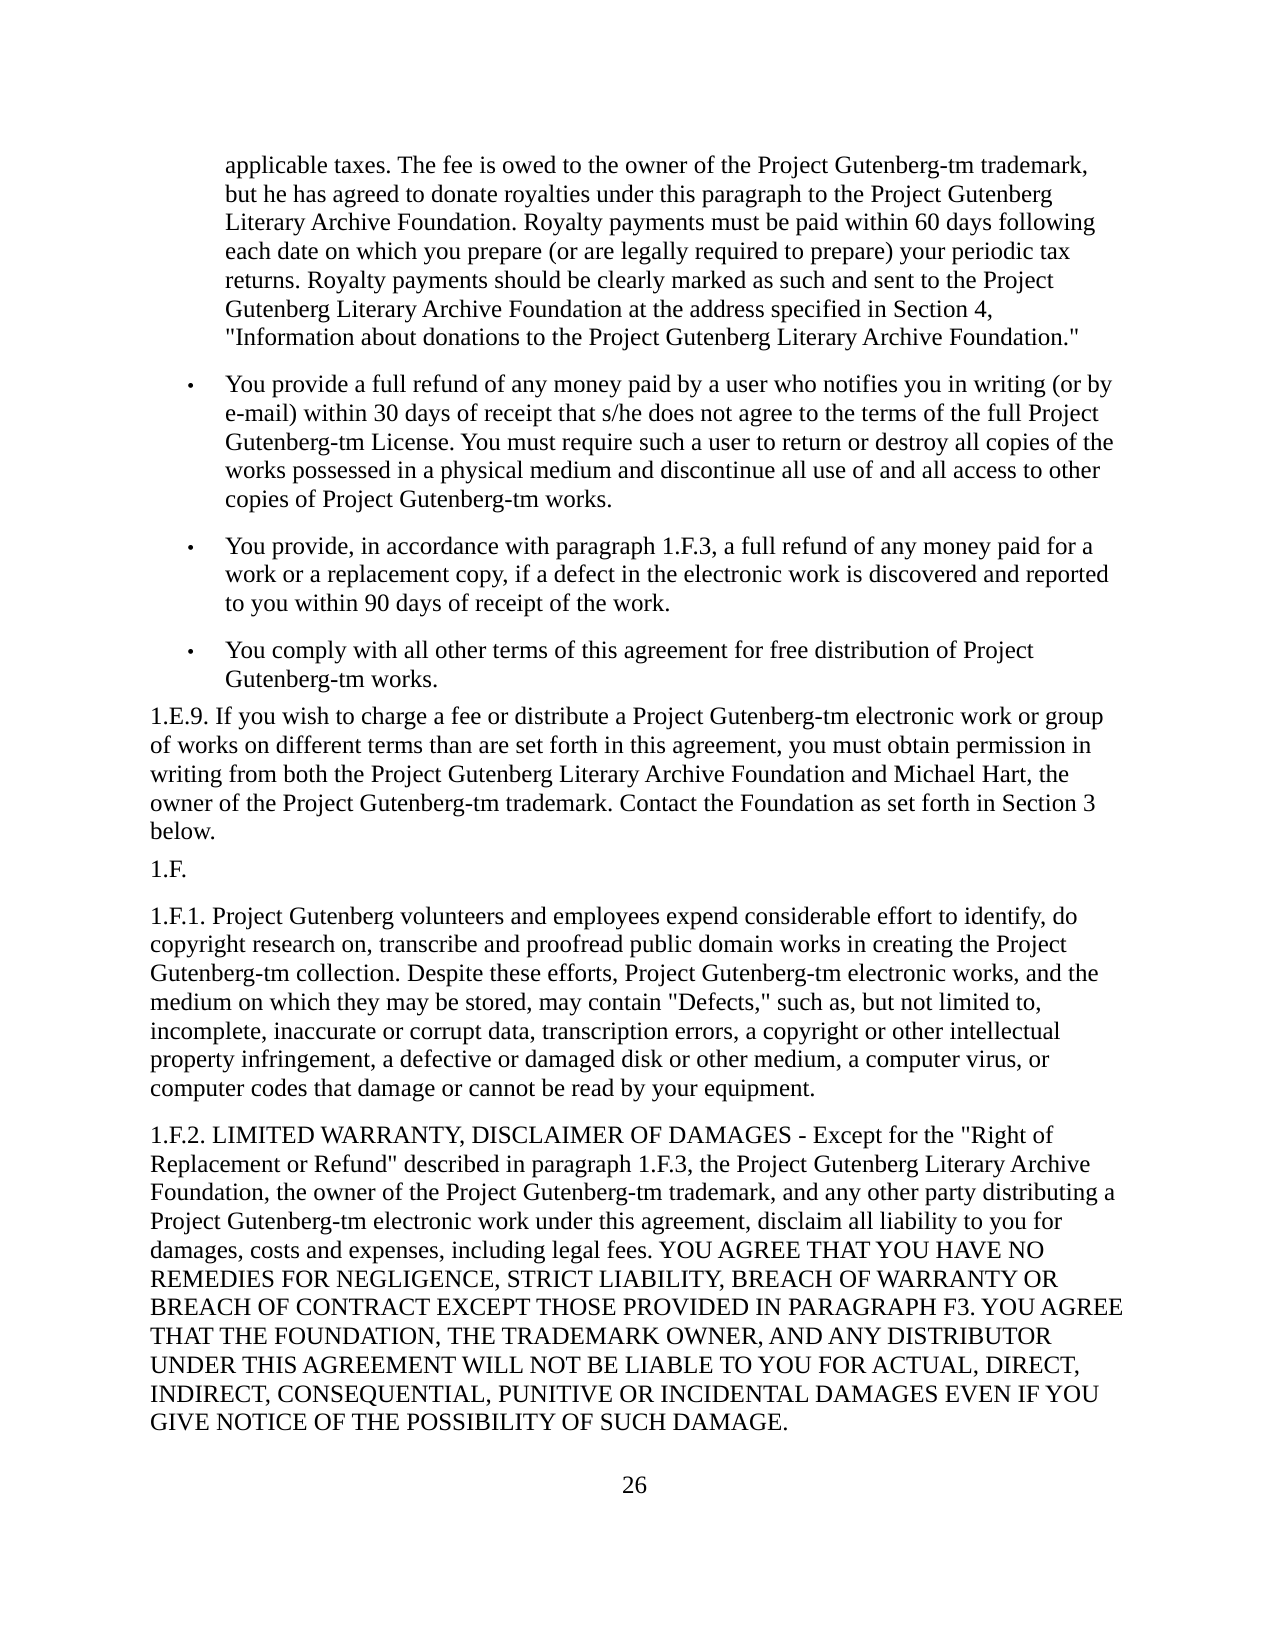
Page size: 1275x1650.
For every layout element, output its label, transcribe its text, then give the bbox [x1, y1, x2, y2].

text 1.F.1. Project Gutenberg volunteers and employees expend considerable effort to identify, do copyright research on, transcribe and proofread public domain works in creating the Project Gutenberg-tm collection. Despite these efforts, Project Gutenberg-tm electronic works, and the medium on which they may be stored, may contain "Defects," such as, but not limited to, incomplete, inaccurate or corrupt data, transcription errors, a copyright or other intellectual property infringement, a defective or damaged disk or other medium, a computer virus, or computer codes that damage or cannot be read by your equipment. [150, 901, 1125, 1102]
text 1.E.9. If you wish to charge a fee or distribute a Project Gutenberg-tm electronic work or group of works on different terms than are set forth in this agreement, you must obtain permission in writing from both the Project Gutenberg Literary Archive Foundation and Michael Hart, the owner of the Project Gutenberg-tm trademark. Contact the Foundation as set forth in Section 3 below. [150, 701, 1125, 845]
list applicable taxes. The fee is owed to the owner of the Project Gutenberg-tm trademark, but he has agreed to donate royalties under this paragraph to the Project Gutenberg Literary Archive Foundation. Royalty payments must be paid within 60 days following each date on which you prepare (or are legally required to prepare) your periodic tax returns. Royalty payments should be clearly marked as such and sent to the Project Gutenberg Literary Archive Foundation at the address specified in Section 4, "Information about donations to the Project Gutenberg Literary Archive Foundation." [187, 150, 1125, 351]
text 1.F.2. LIMITED WARRANTY, DISCLAIMER OF DAMAGES - Except for the "Right of Replacement or Refund" described in paragraph 1.F.3, the Project Gutenberg Literary Archive Foundation, the owner of the Project Gutenberg-tm trademark, and any other party distributing a Project Gutenberg-tm electronic work under this agreement, disclaim all liability to you for damages, costs and expenses, including legal fees. YOU AGREE THAT YOU HAVE NO REMEDIES FOR NEGLIGENCE, STRICT LIABILITY, BREACH OF WARRANTY OR BREACH OF CONTRACT EXCEPT THOSE PROVIDED IN PARAGRAPH F3. YOU AGREE THAT THE FOUNDATION, THE TRADEMARK OWNER, AND ANY DISTRIBUTOR UNDER THIS AGREEMENT WILL NOT BE LIABLE TO YOU FOR ACTUAL, DIRECT, INDIRECT, CONSEQUENTIAL, PUNITIVE OR INCIDENTAL DAMAGES EVEN IF YOU GIVE NOTICE OF THE POSSIBILITY OF SUCH DAMAGE. [150, 1120, 1125, 1436]
text 1.F. [150, 854, 1125, 883]
list You provide, in accordance with paragraph 1.F.3, a full refund of any money paid for a work or a replacement copy, if a defect in the electronic work is discovered and reported to you within 90 days of receipt of the work. [187, 531, 1125, 617]
list You comply with all other terms of this agreement for free distribution of Project Gutenberg-tm works. [187, 635, 1125, 692]
list You provide a full refund of any money paid by a user who notifies you in writing (or by e-mail) within 30 days of receipt that s/he does not agree to the terms of the full Project Gutenberg-tm License. You must require such a user to return or destroy all copies of the works possessed in a physical medium and discontinue all use of and all access to other copies of Project Gutenberg-tm works. [187, 369, 1125, 513]
